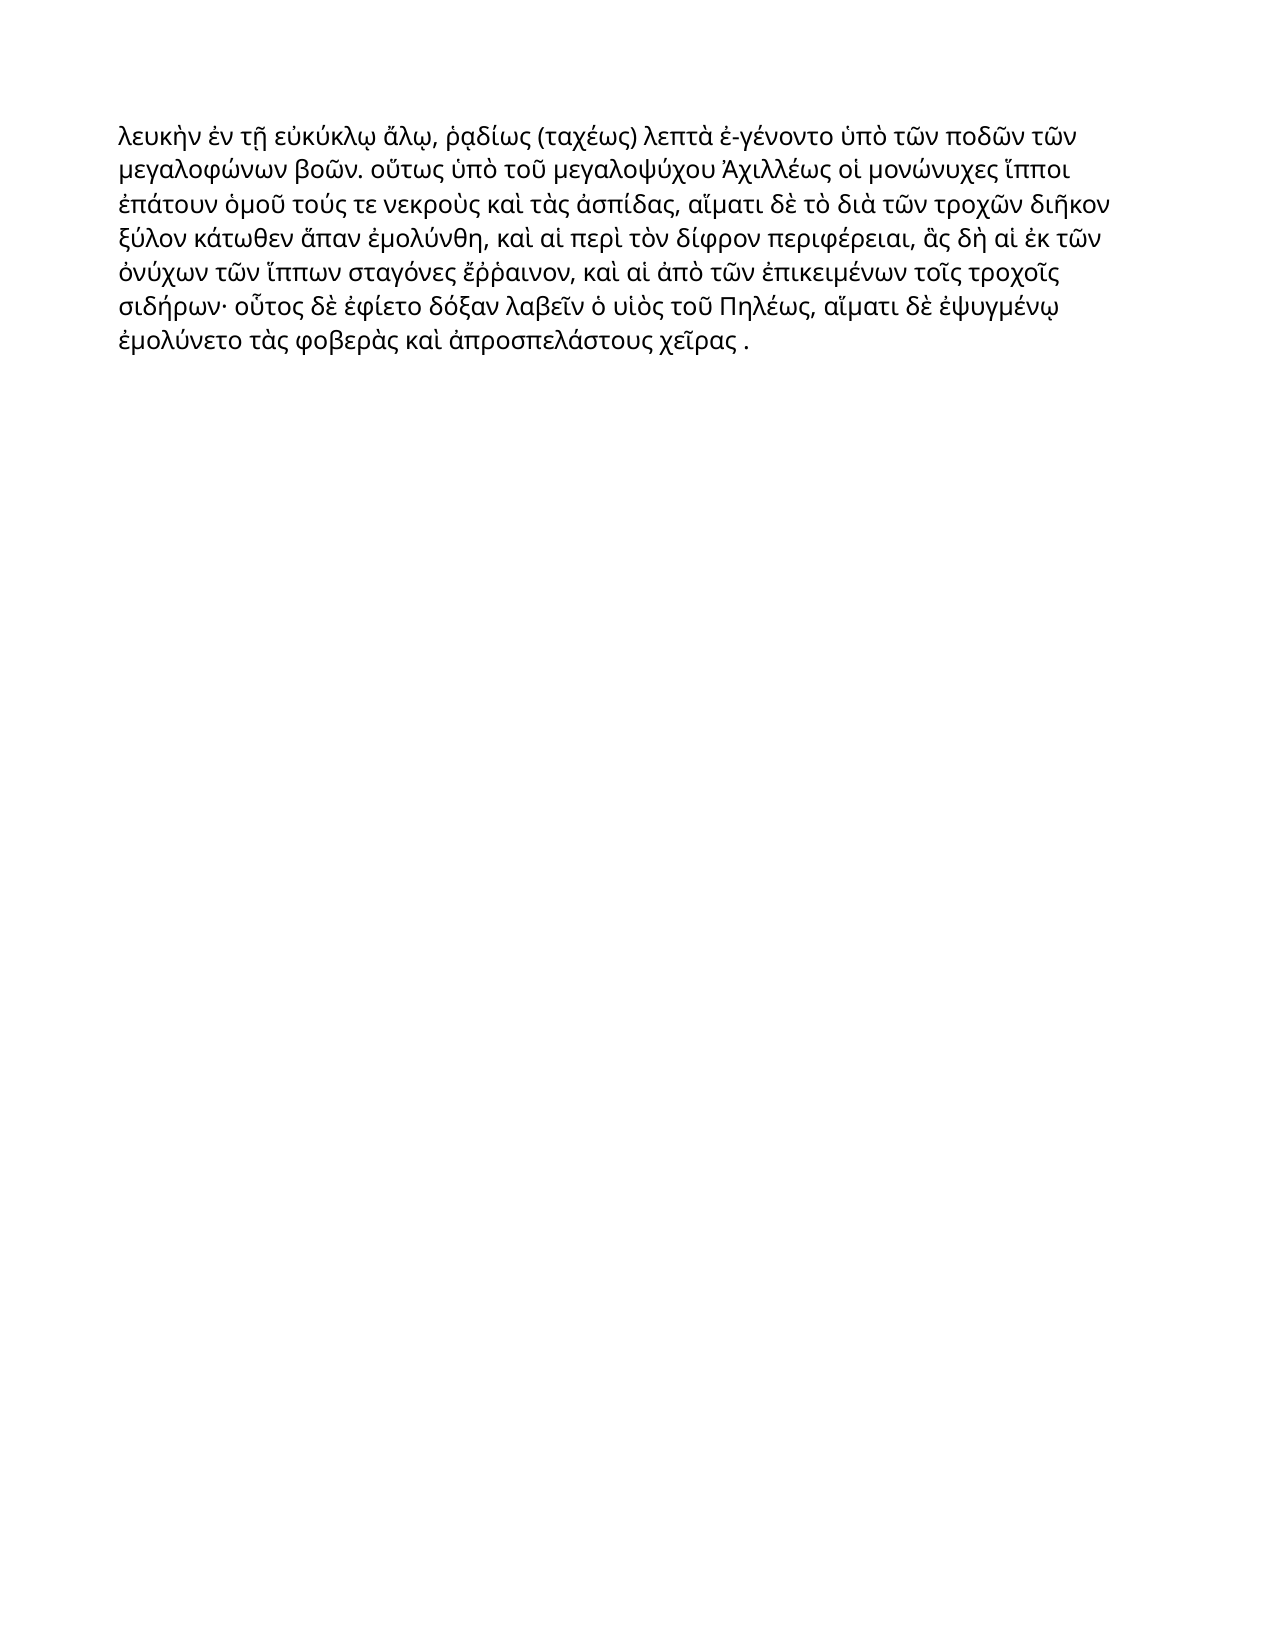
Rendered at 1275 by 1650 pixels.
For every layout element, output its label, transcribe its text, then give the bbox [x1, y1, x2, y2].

text λευκὴν ἐν τῇ εὐκύκλῳ ἄλῳ, ῥᾳδίως (ταχέως) λεπτὰ ἐ-γένοντο ὑπὸ τῶν ποδῶν τῶν μεγαλοφώνων βοῶν. οὕτως ὑπὸ τοῦ μεγαλοψύχου Ἀχιλλέως οἱ μονώνυχες ἵπποι ἐπάτουν ὁμοῦ τούς τε νεκροὺς καὶ τὰς ἀσπίδας, αἵματι δὲ τὸ διὰ τῶν τροχῶν διῆκον ξύλον κάτωθεν ἅπαν ἐμολύνθη, καὶ αἱ περὶ τὸν δίφρον περιφέρειαι, ἃς δὴ αἱ ἐκ τῶν ὀνύχων τῶν ἵππων σταγόνες ἔῤῥαινον, καὶ αἱ ἀπὸ τῶν ἐπικειμένων τοῖς τροχοῖς σιδήρων· οὗτος δὲ ἐφίετο δόξαν λαβεῖν ὁ υἱὸς τοῦ Πηλέως, αἵματι δὲ ἐψυγμένῳ ἐμολύνετο τὰς φοβερὰς καὶ ἀπροσπελάστους χεῖρας . [118, 118, 1157, 357]
